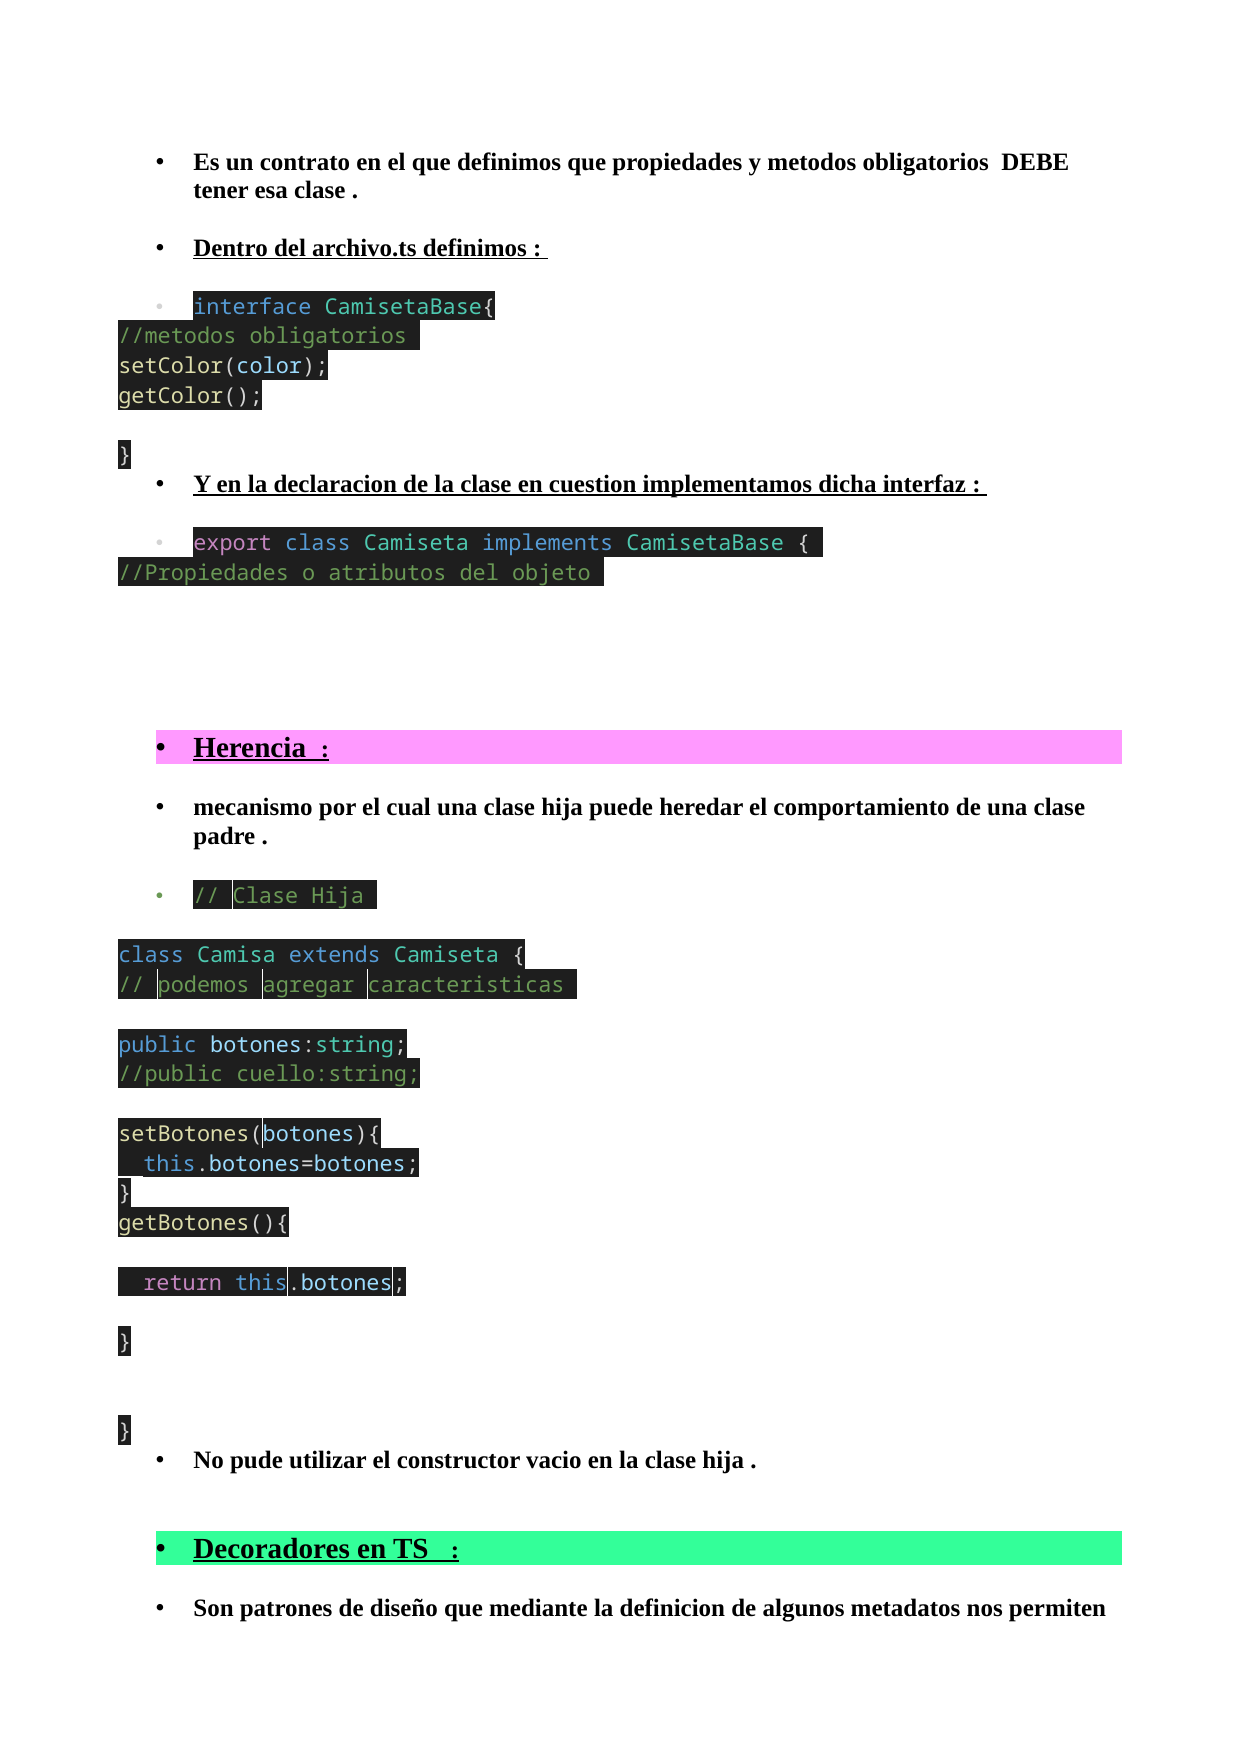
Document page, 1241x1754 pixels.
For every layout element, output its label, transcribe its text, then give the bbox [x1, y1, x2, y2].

text } [118, 439, 1122, 469]
list Es un contrato en el que definimos que propiedades y metodos obligatorios DEBE tener esa clase . [156, 147, 1122, 204]
text return this.botones; [118, 1267, 1122, 1296]
text // podemos agregar caracteristicas [118, 969, 1122, 999]
text class Camisa extends Camiseta { [118, 939, 1122, 969]
list Herencia : [156, 730, 1122, 764]
list Y en la declaracion de la clase en cuestion implementamos dicha interfaz : [156, 469, 1122, 498]
list No pude utilizar el constructor vacio en la clase hija . [156, 1445, 1122, 1474]
list // Clase Hija [156, 880, 1122, 909]
text getBotones(){ [118, 1207, 1122, 1237]
text this.botones=botones; [118, 1148, 1122, 1177]
text //Propiedades o atributos del objeto [118, 557, 1122, 586]
list Dentro del archivo.ts definimos : [156, 233, 1122, 262]
text //metodos obligatorios [118, 320, 1122, 350]
text setBotones(botones){ [118, 1118, 1122, 1148]
text } [118, 1326, 1122, 1356]
text public botones:string; [118, 1028, 1122, 1058]
text } [118, 1415, 1122, 1445]
list interface CamisetaBase{ [156, 291, 1122, 320]
list Son patrones de diseño que mediante la definicion de algunos metadatos nos permiten [156, 1593, 1122, 1622]
list mecanismo por el cual una clase hija puede heredar el comportamiento de una clase padre . [156, 792, 1122, 850]
list export class Camiseta implements CamisetaBase { [156, 527, 1122, 557]
text //public cuello:string; [118, 1058, 1122, 1088]
text getColor(); [118, 380, 1122, 410]
text setColor(color); [118, 350, 1122, 380]
text } [118, 1177, 1122, 1207]
list Decoradores en TS : [156, 1531, 1122, 1565]
